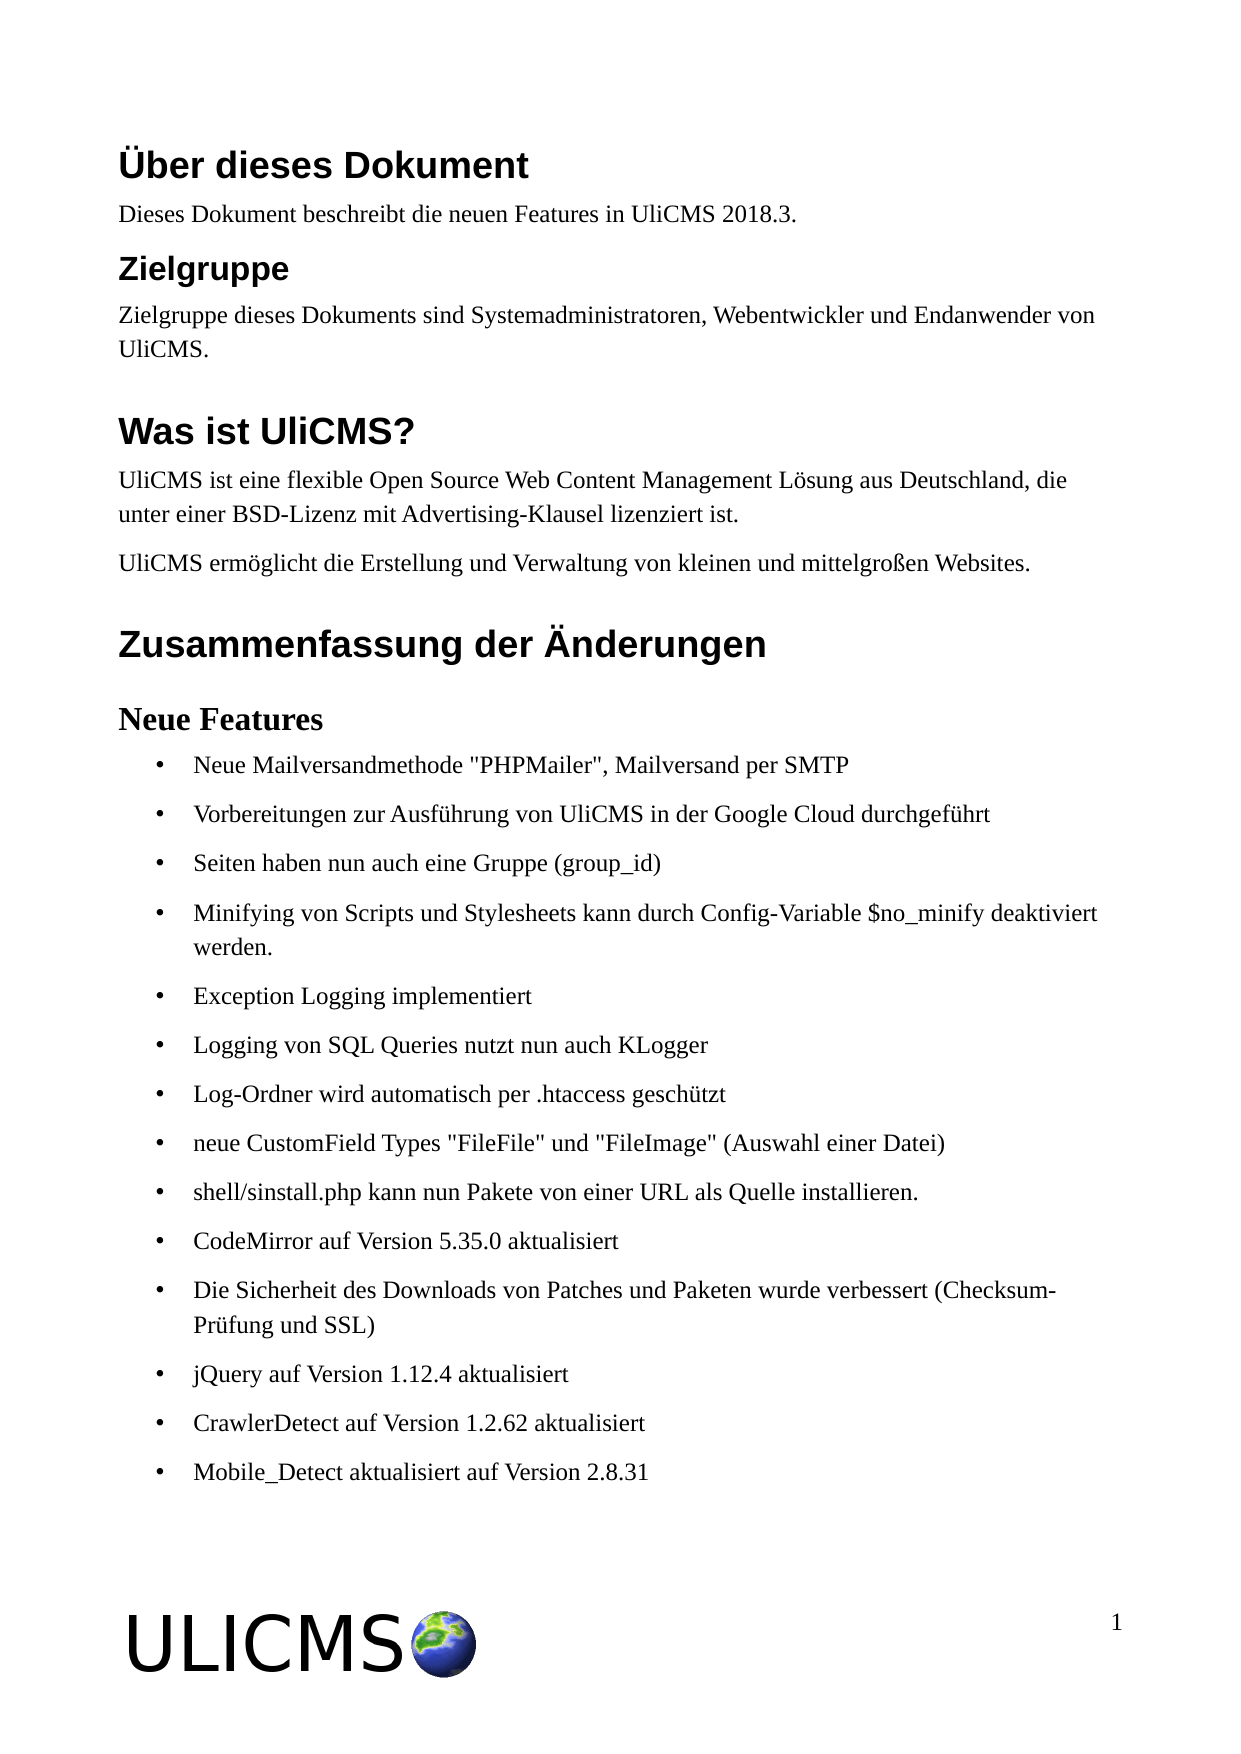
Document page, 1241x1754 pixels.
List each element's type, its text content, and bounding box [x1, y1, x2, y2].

list Vorbereitungen zur Ausführung von UliCMS in der Google Cloud durchgeführt [156, 799, 1123, 828]
list Seiten haben nun auch eine Gruppe (group_id) [156, 848, 1123, 877]
text UliCMS ist eine flexible Open Source Web Content Management Lösung aus Deutschland, die unter einer BSD-Lizenz mit Advertising-Klausel lizenziert ist. [118, 465, 1123, 528]
list Minifying von Scripts und Stylesheets kann durch Config-Variable $no_minify deaktiviert werden. [156, 898, 1123, 961]
list Logging von SQL Queries nutzt nun auch KLogger [156, 1030, 1123, 1059]
text Zielgruppe dieses Dokuments sind Systemadministratoren, Webentwickler und Endanwender von UliCMS. [118, 300, 1123, 363]
picture [118, 1607, 479, 1681]
list neue CustomField Types "FileFile" und "FileImage" (Auswahl einer Datei) [156, 1128, 1123, 1157]
text UliCMS ermöglicht die Erstellung und Verwaltung von kleinen und mittelgroßen Websites. [118, 548, 1123, 577]
list Neue Mailversandmethode "PHPMailer", Mailversand per SMTP [156, 750, 1123, 779]
subtitle Was ist UliCMS? [118, 408, 1123, 452]
list Log-Ordner wird automatisch per .htaccess geschützt [156, 1079, 1123, 1108]
list shell/sinstall.php kann nun Pakete von einer URL als Quelle installieren. [156, 1177, 1123, 1206]
subtitle Zielgruppe [118, 249, 1123, 287]
subtitle Neue Features [118, 699, 1123, 738]
list Mobile_Detect aktualisiert auf Version 2.8.31 [156, 1457, 1123, 1486]
list jQuery auf Version 1.12.4 aktualisiert [156, 1359, 1123, 1388]
list Die Sicherheit des Downloads von Patches und Paketen wurde verbessert (Checksum-Prüfung und SSL) [156, 1276, 1123, 1339]
list CrawlerDetect auf Version 1.2.62 aktualisiert [156, 1408, 1123, 1437]
subtitle Über dieses Dokument [118, 143, 1123, 187]
text Dieses Dokument beschreibt die neuen Features in UliCMS 2018.3. [118, 199, 1123, 228]
list Exception Logging implementiert [156, 981, 1123, 1010]
list CodeMirror auf Version 5.35.0 aktualisiert [156, 1226, 1123, 1255]
